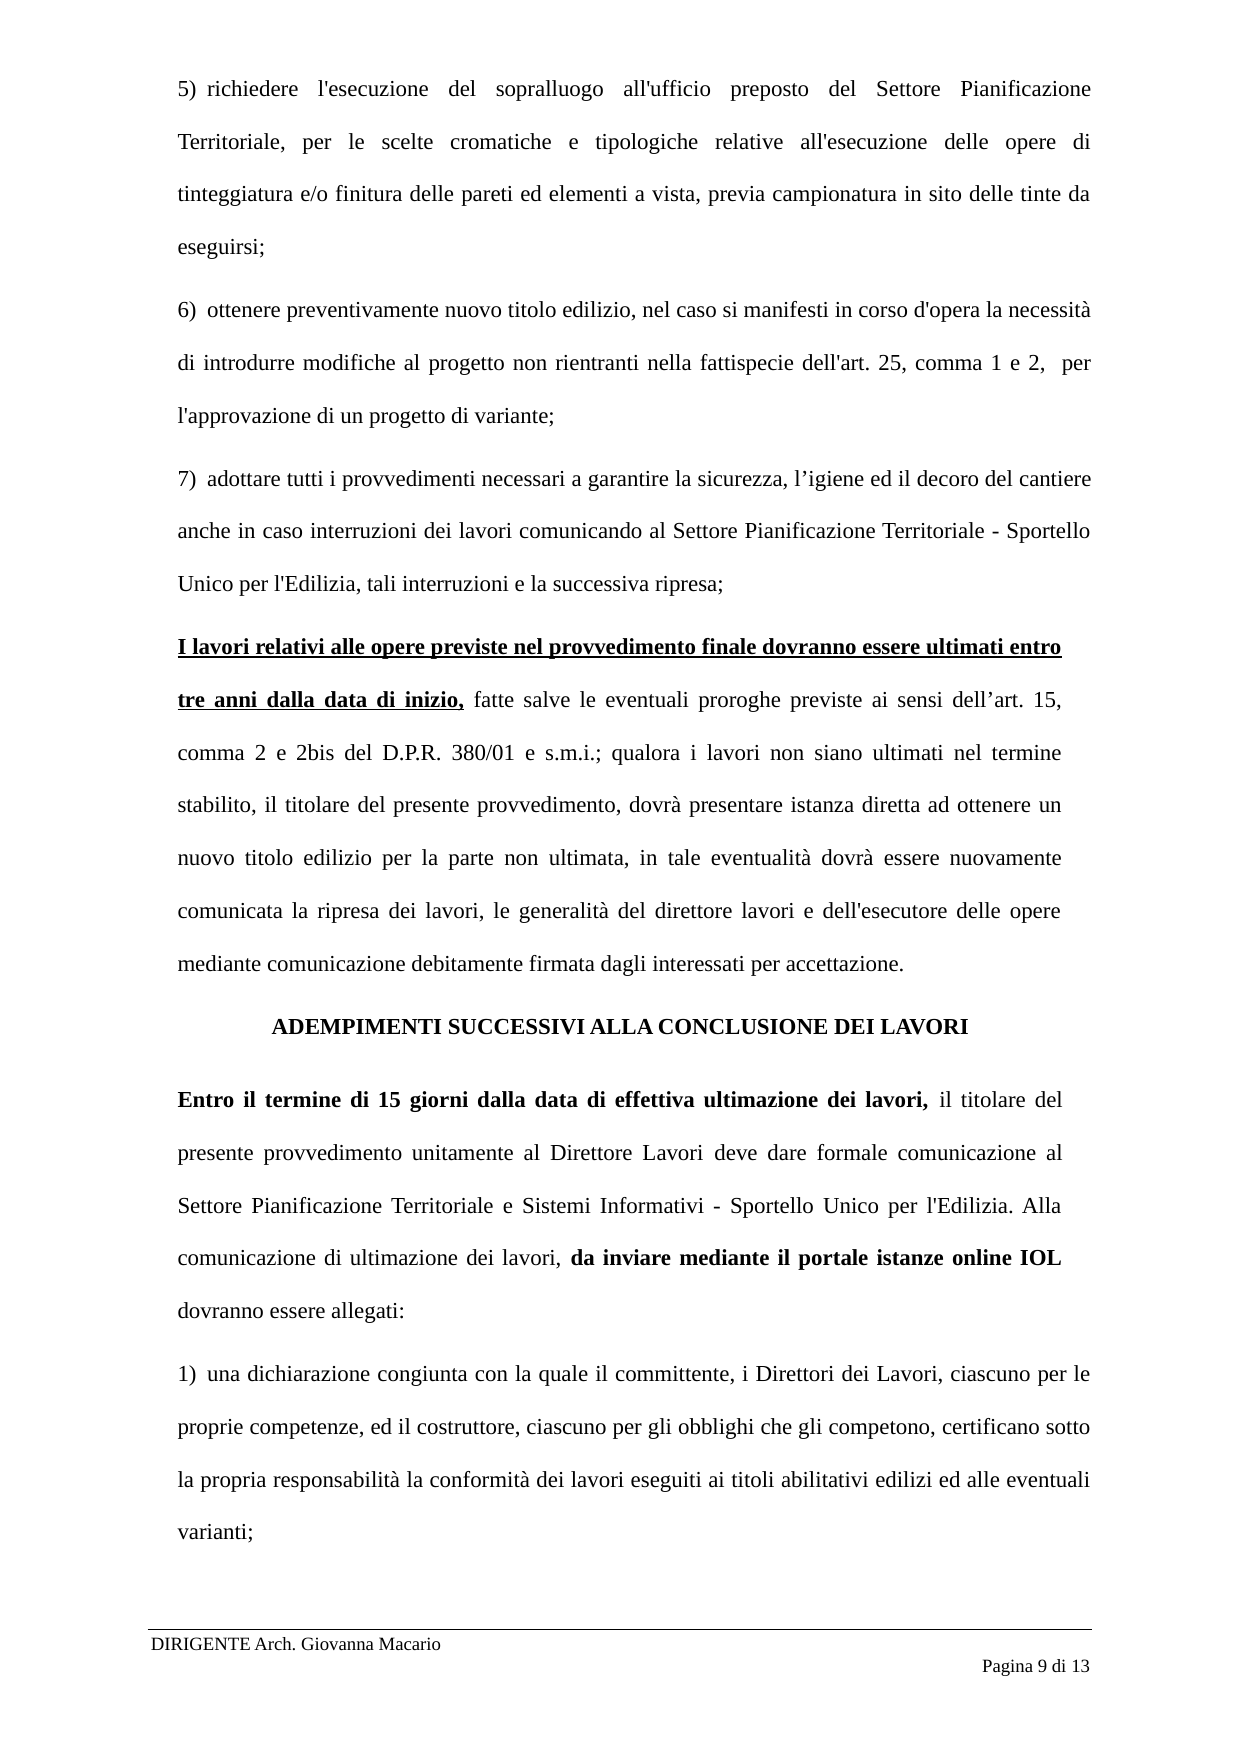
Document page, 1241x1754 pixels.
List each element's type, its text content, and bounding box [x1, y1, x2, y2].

text ADEMPIMENTI SUCCESSIVI ALLA CONCLUSIONE DEI LAVORI [148, 1013, 1092, 1039]
text I lavori relativi alle opere previste nel provvedimento finale dovranno essere ultimati entro tre anni dalla data di inizio, fatte salve le eventuali proroghe previste ai sensi dell’art. 15, comma 2 e 2bis del D.P.R. 380/01 e s.m.i.; qualora i lavori non siano ultimati nel termine stabilito, il titolare del presente provvedimento, dovrà presentare istanza diretta ad ottenere un nuovo titolo edilizio per la parte non ultimata, in tale eventualità dovrà essere nuovamente comunicata la ripresa dei lavori, le generalità del direttore lavori e dell'esecutore delle opere mediante comunicazione debitamente firmata dagli interessati per accettazione. [177, 633, 1063, 976]
list ottenere preventivamente nuovo titolo edilizio, nel caso si manifesti in corso d'opera la necessità di introdurre modifiche al progetto non rientranti nella fattispecie dell'art. 25, comma 1 e 2, per l'approvazione di un progetto di variante; [177, 296, 1092, 428]
list una dichiarazione congiunta con la quale il committente, i Direttori dei Lavori, ciascuno per le proprie competenze, ed il costruttore, ciascuno per gli obblighi che gli competono, certificano sotto la propria responsabilità la conformità dei lavori eseguiti ai titoli abilitativi edilizi ed alle eventuali varianti; [177, 1360, 1092, 1545]
list adottare tutti i provvedimenti necessari a garantire la sicurezza, l’igiene ed il decoro del cantiere anche in caso interruzioni dei lavori comunicando al Settore Pianificazione Territoriale - Sportello Unico per l'Edilizia, tali interruzioni e la successiva ripresa; [177, 465, 1092, 597]
text Entro il termine di 15 giorni dalla data di effettiva ultimazione dei lavori, il titolare del presente provvedimento unitamente al Direttore Lavori deve dare formale comunicazione al Settore Pianificazione Territoriale e Sistemi Informativi - Sportello Unico per l'Edilizia. Alla comunicazione di ultimazione dei lavori, da inviare mediante il portale istanze online IOL dovranno essere allegati: [177, 1086, 1063, 1323]
list richiedere l'esecuzione del sopralluogo all'ufficio preposto del Settore Pianificazione Territoriale, per le scelte cromatiche e tipologiche relative all'esecuzione delle opere di tinteggiatura e/o finitura delle pareti ed elementi a vista, previa campionatura in sito delle tinte da eseguirsi; [177, 75, 1092, 259]
